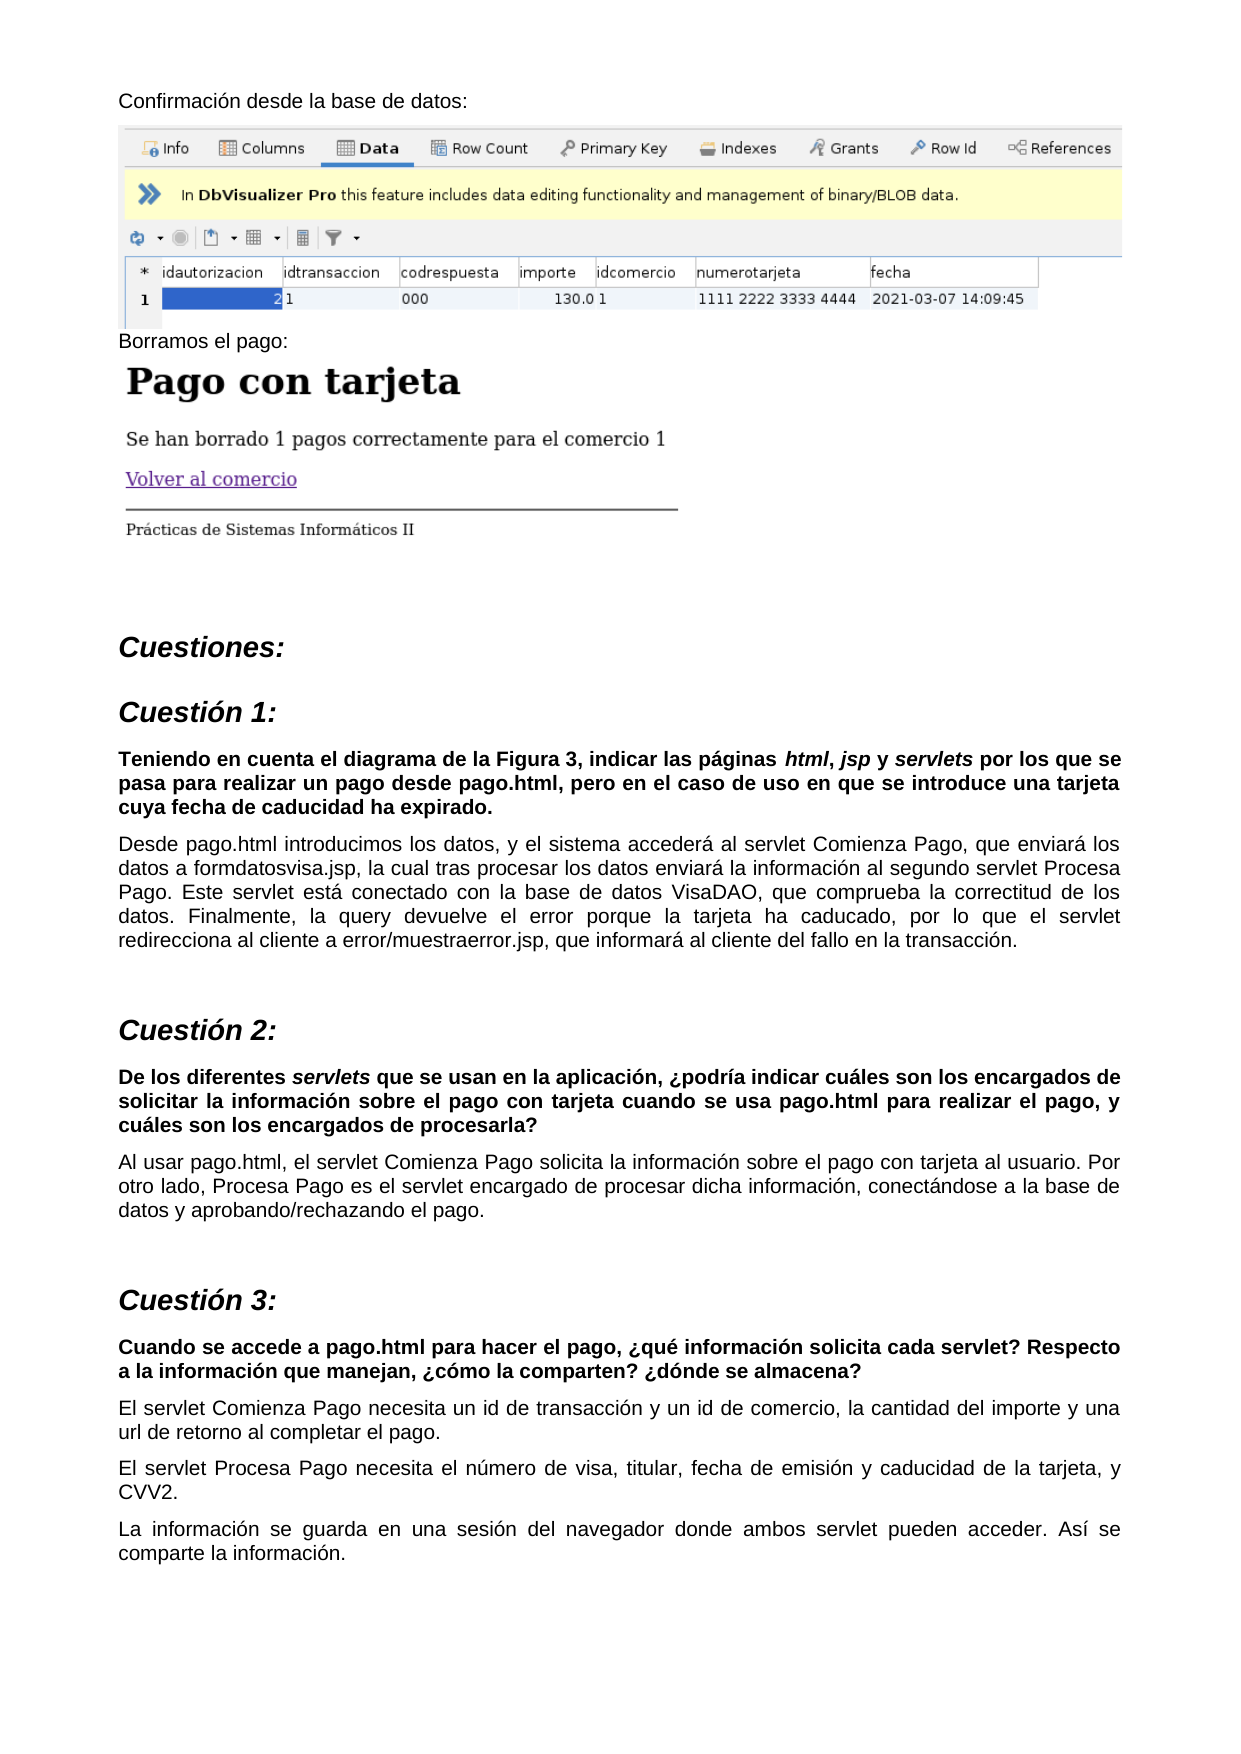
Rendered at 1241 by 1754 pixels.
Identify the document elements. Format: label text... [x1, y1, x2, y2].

picture [118, 125, 1123, 329]
text Confirmación desde la base de datos: [118, 88, 1122, 112]
subtitle Cuestión 3: [118, 1283, 1122, 1316]
subtitle Cuestión 2: [118, 1013, 1122, 1046]
text Teniendo en cuenta el diagrama de la Figura 3, indicar las páginas html, jsp y servlets por los que se pasa para realizar un pago desde pago.html, pero en el caso de uso en que se introduce una tarjeta cuya fecha de caducidad ha expirado. [118, 747, 1122, 819]
text La información se guarda en una sesión del navegador donde ambos servlet pueden acceder. Así se comparte la información. [118, 1516, 1122, 1564]
text Al usar pago.html, el servlet Comienza Pago solicita la información sobre el pago con tarjeta al usuario. Por otro lado, Procesa Pago es el servlet encargado de procesar dicha información, conectándose a la base de datos y aprobando/rechazando el pago. [118, 1149, 1122, 1221]
text Cuando se accede a pago.html para hacer el pago, ¿qué información solicita cada servlet? Respecto a la información que manejan, ¿cómo la comparten? ¿dónde se almacena? [118, 1335, 1122, 1383]
subtitle Cuestión 1: [118, 695, 1122, 728]
text El servlet Comienza Pago necesita un id de transacción y un id de comercio, la cantidad del importe y una url de retorno al completar el pago. [118, 1396, 1122, 1443]
text Desde pago.html introducimos los datos, y el sistema accederá al servlet Comienza Pago, que enviará los datos a formdatosvisa.jsp, la cual tras procesar los datos enviará la información al segundo servlet Procesa Pago. Este servlet está conectado con la base de datos VisaDAO, que comprueba la correctitud de los datos. Finalmente, la query devuelve el error porque la tarjeta ha caducado, por lo que el servlet redirecciona al cliente a error/muestraerror.jsp, que informará al cliente del fallo en la transacción. [118, 832, 1122, 951]
picture [119, 353, 679, 566]
text De los diferentes servlets que se usan en la aplicación, ¿podría indicar cuáles son los encargados de solicitar la información sobre el pago con tarjeta cuando se usa pago.html para realizar el pago, y cuáles son los encargados de procesarla? [118, 1065, 1122, 1137]
subtitle Cuestiones: [118, 630, 1122, 664]
text Borramos el pago: [118, 329, 1122, 353]
text El servlet Procesa Pago necesita el número de visa, titular, fecha de emisión y caducidad de la tarjeta, y CVV2. [118, 1456, 1122, 1504]
